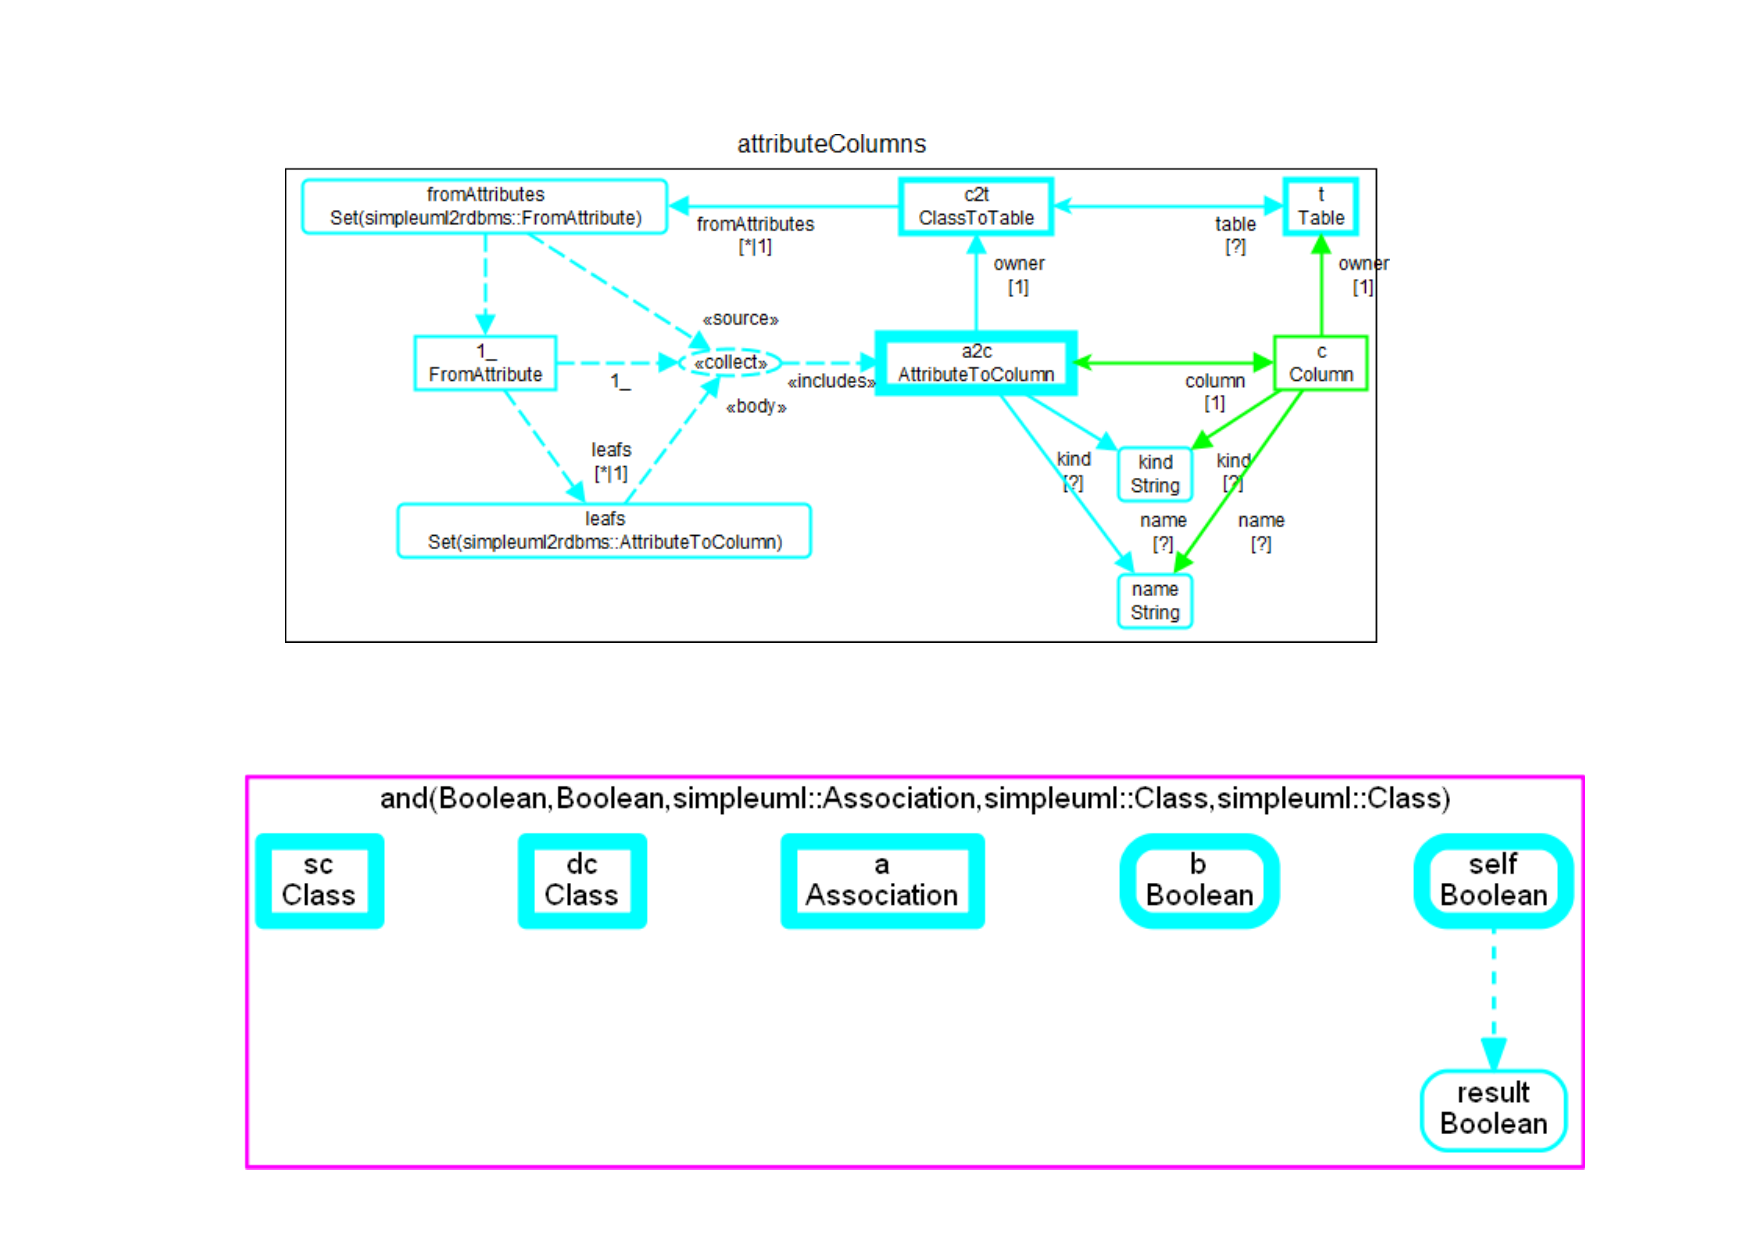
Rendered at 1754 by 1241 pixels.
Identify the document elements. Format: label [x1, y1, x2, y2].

picture [285, 134, 1390, 643]
picture [244, 774, 1585, 1170]
